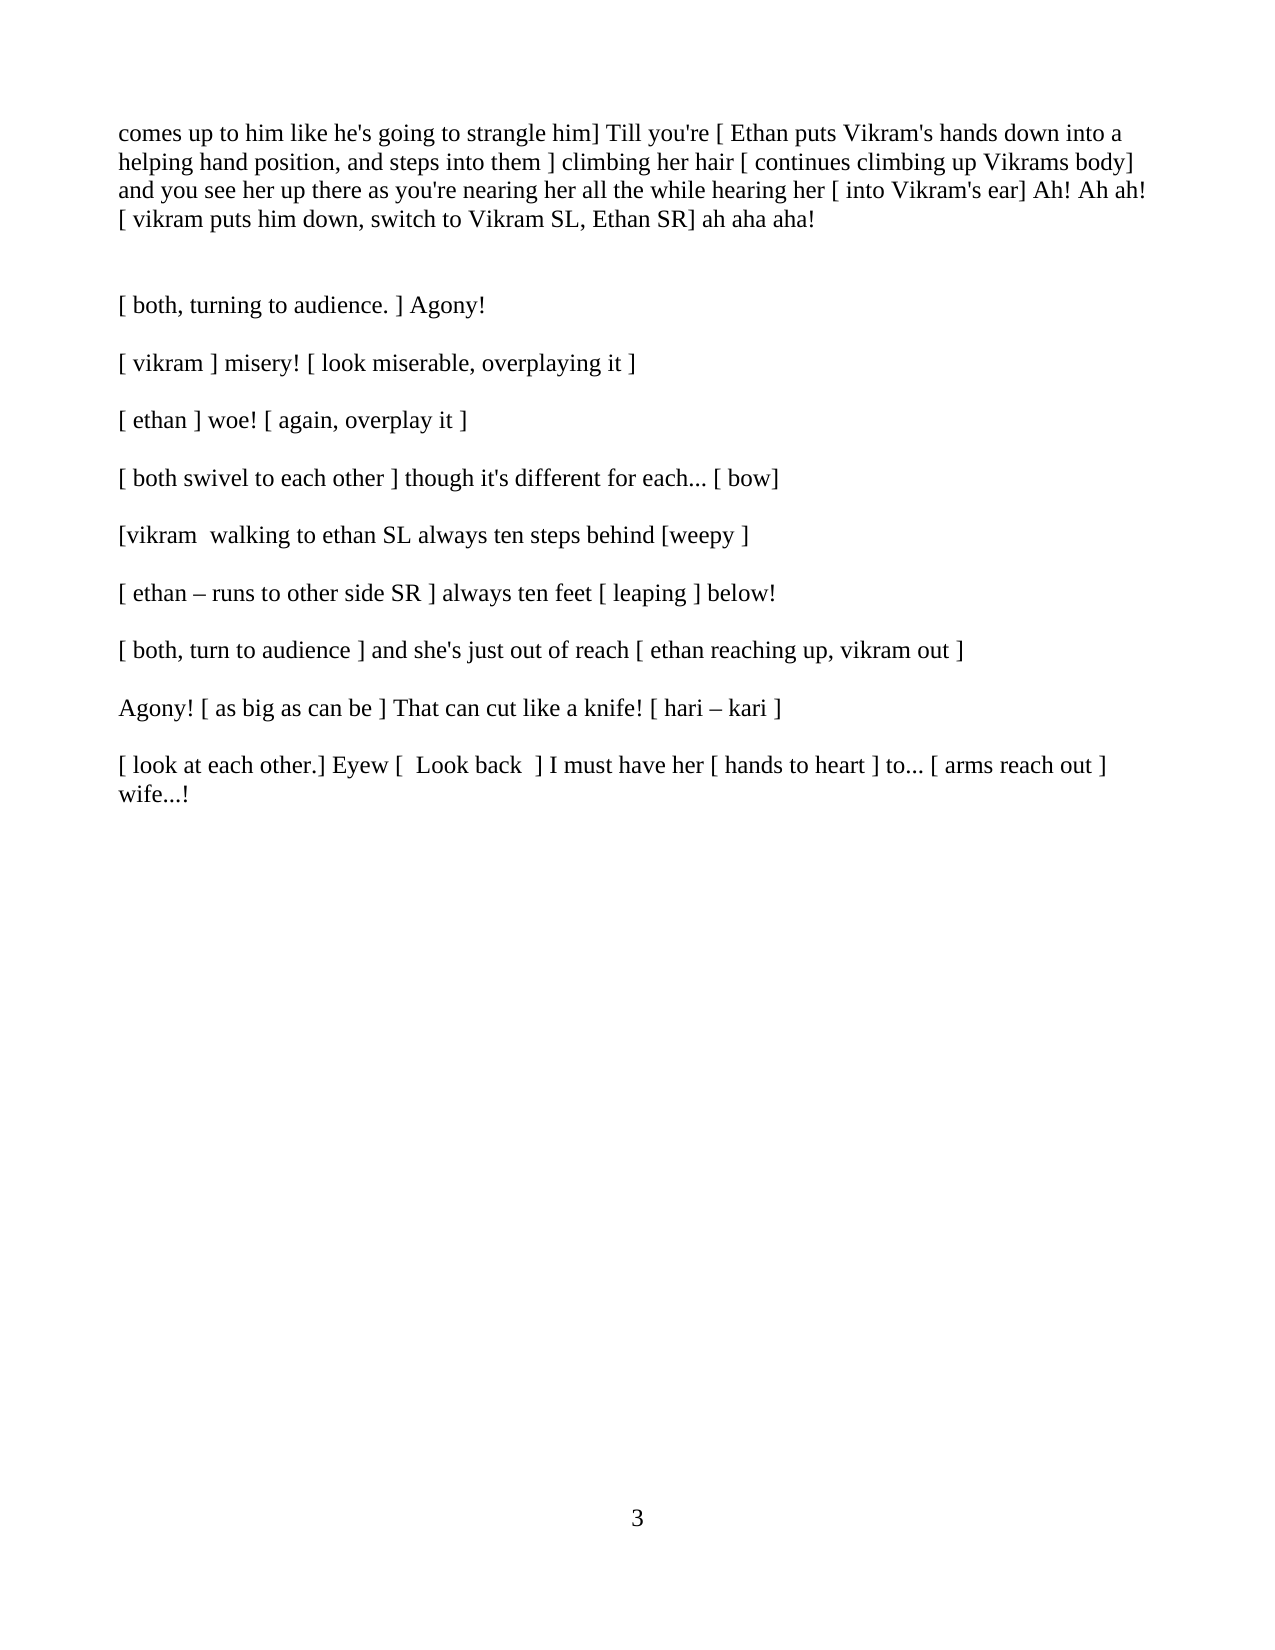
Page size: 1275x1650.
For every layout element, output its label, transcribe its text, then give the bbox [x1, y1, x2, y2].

text Agony! [ as big as can be ] That can cut like a knife! [ hari – kari ] [118, 693, 1157, 722]
text [ ethan ] woe! [ again, overplay it ] [118, 406, 1157, 434]
text [ both swivel to each other ] though it's different for each... [ bow] [118, 463, 1157, 492]
text [ both, turn to audience ] and she's just out of reach [ ethan reaching up, vikram out ] [118, 636, 1157, 664]
text [ ethan – runs to other side SR ] always ten feet [ leaping ] below! [118, 578, 1157, 607]
text [ look at each other.] Eyew [ Look back ] I must have her [ hands to heart ] to... [ arms reach out ] wife...! [118, 751, 1157, 808]
text [ both, turning to audience. ] Agony! [118, 291, 1157, 319]
text [vikram walking to ethan SL always ten steps behind [weepy ] [118, 521, 1157, 549]
text [ vikram ] misery! [ look miserable, overplaying it ] [118, 348, 1157, 377]
text comes up to him like he's going to strangle him] Till you're [ Ethan puts Vikram's hands down into a helping hand position, and steps into them ] climbing her hair [ continues climbing up Vikrams body] and you see her up there as you're nearing her all the while hearing her [ into Vikram's ear] Ah! Ah ah! [ vikram puts him down, switch to Vikram SL, Ethan SR] ah aha aha! [118, 118, 1157, 233]
